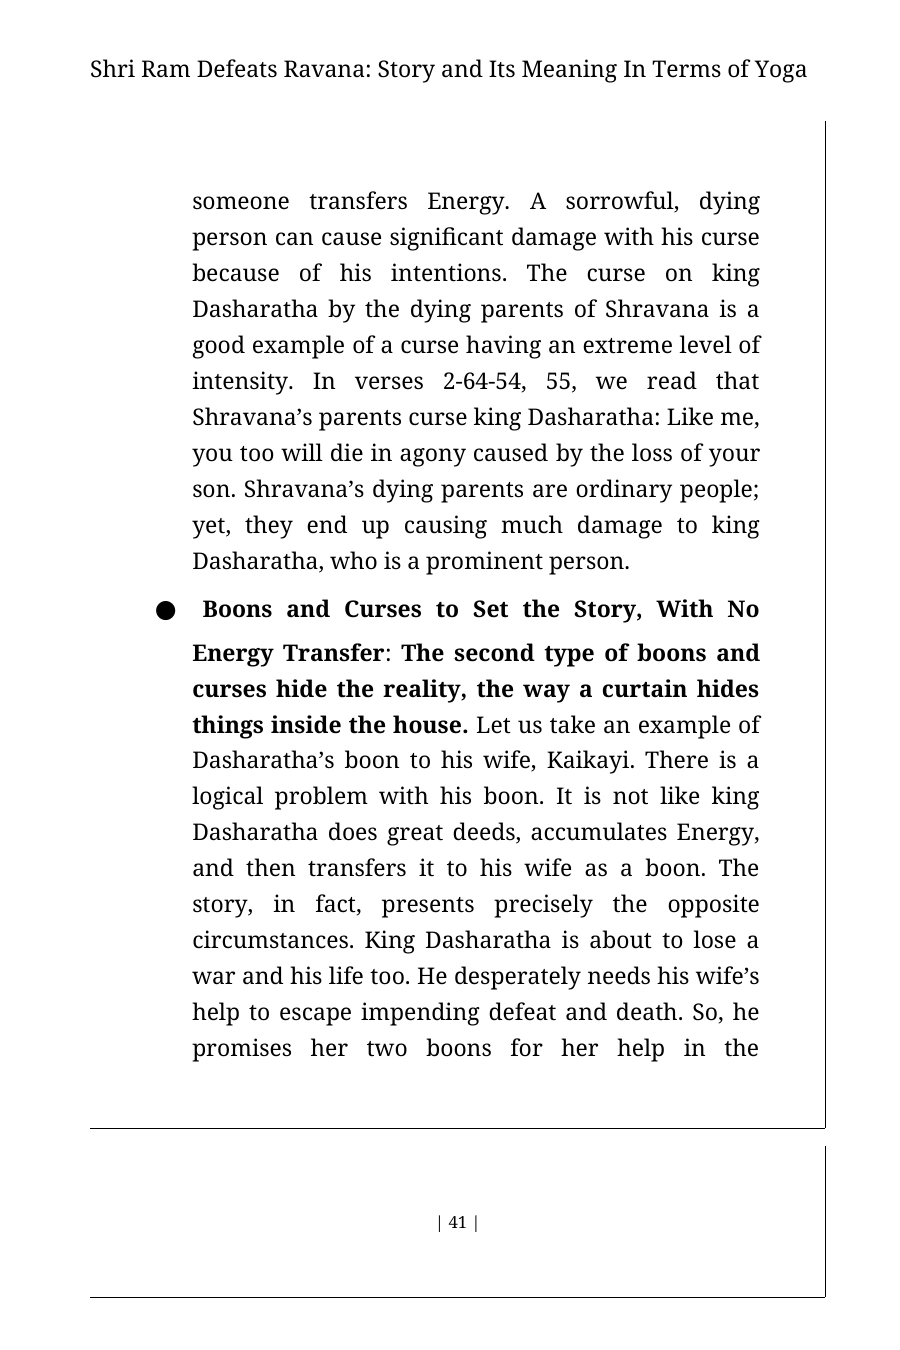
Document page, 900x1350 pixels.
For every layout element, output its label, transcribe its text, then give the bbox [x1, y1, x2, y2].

list Boons and Curses Related to Transmission of Energy: Just as money is an unmistakable reality of our world, Energy is the reality of sage Valmiki’s world. For him, like money, one person can transfer Energy to another as long as the first person has earned enough Energy to transfer. Like money, someone can take Energy away from the other person. If we consider Energy as a wave, we can see that the intention of the person transferring the Energy decides if it is helpful or harmful. A beneficial or positive Energy transfer is a boon, whereas a negative or harmful Energy transfer is a curse. Energy transfer differs from money transfer in one way - here, emotions play a big role. The power of Energy transfer depends upon the intensity of the emotion with which someone transfers Energy. A sorrowful, dying person can cause significant damage with his curse because of his intentions. The curse on king Dasharatha by the dying parents of Shravana is a good example of a curse having an extreme level of intensity. In verses 2-64-54, 55, we read that Shravana’s parents curse king Dasharatha: Like me, you too will die in agony caused by the loss of your son. Shravana’s dying parents are ordinary people; yet, they end up causing much damage to king Dasharatha, who is a prominent person. [90, 121, 825, 516]
list Boons and Curses to Set the Story, With No Energy Transfer: The second type of boons and curses hide the reality, the way a curtain hides things inside the house. Let us take an example of Dasharatha’s boon to his wife, Kaikayi. There is a logical problem with his boon. It is not like king Dasharatha does great deeds, accumulates Energy, and then transfers it to his wife as a boon. The story, in fact, presents precisely the opposite circumstances. King Dasharatha is about to lose a war and his life too. He desperately needs his wife’s help to escape impending defeat and death. So, he promises her two boons for her help in the battlefield. Energy transfer did not happen in this boon. His boon is like giving a signed blank check to his wife. Sage Valmiki intentionally creates a hole in the story in the form of Dasharatha’s inability to save his life. With it, we can identify it as a simple curtain on reality. [90, 516, 825, 1128]
